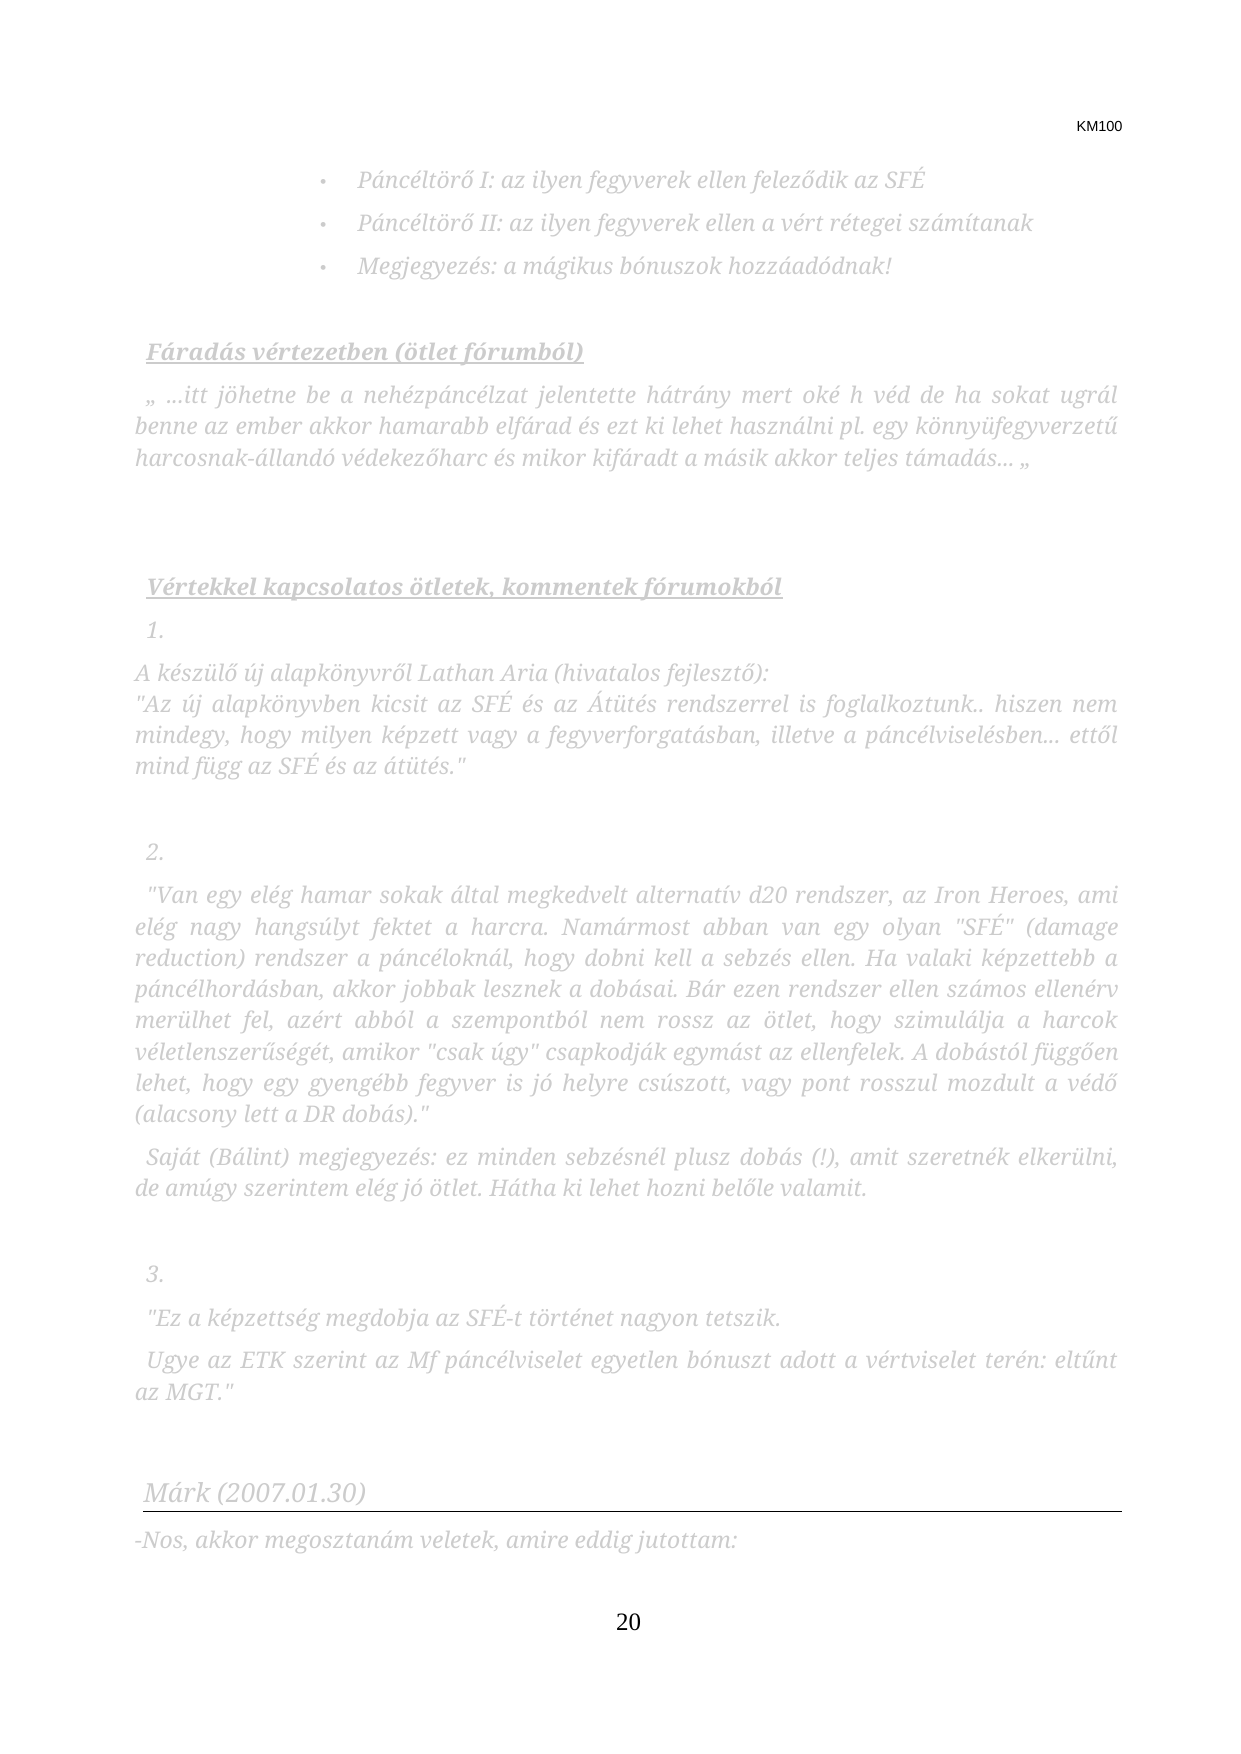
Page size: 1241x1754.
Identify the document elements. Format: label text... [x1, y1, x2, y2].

text "Van egy elég hamar sokak által megkedvelt alternatív d20 rendszer, az Iron Heroes, ami elég nagy hangsúlyt fektet a harcra. Namármost abban van egy olyan "SFÉ" (damage reduction) rendszer a páncéloknál, hogy dobni kell a sebzés ellen. Ha valaki képzettebb a páncélhordásban, akkor jobbak lesznek a dobásai. Bár ezen rendszer ellen számos ellenérv merülhet fel, azért abból a szempontból nem rossz az ötlet, hogy szimulálja a harcok véletlenszerűségét, amikor "csak úgy" csapkodják egymást az ellenfelek. A dobástól függően lehet, hogy egy gyengébb fegyver is jó helyre csúszott, vagy pont rosszul mozdult a védő (alacsony lett a DR dobás)." [134, 879, 1122, 1129]
text A készülő új alapkönyvről Lathan Aria (hivatalos fejlesztő): "Az új alapkönyvben kicsit az SFÉ és az Átütés rendszerrel is foglalkoztunk.. hiszen nem mindegy, hogy milyen képzett vagy a fegyverforgatásban, illetve a páncélviselésben... ettől mind függ az SFÉ és az átütés." [134, 657, 1122, 782]
text Ugye az ETK szerint az Mf páncélviselet egyetlen bónuszt adott a vértviselet terén: eltűnt az MGT." [134, 1344, 1122, 1407]
text „ ...itt jöhetne be a nehézpáncélzat jelentette hátrány mert oké h véd de ha sokat ugrál benne az ember akkor hamarabb elfárad és ezt ki lehet használni pl. egy könnyüfegyverzetű harcosnak-állandó védekezőharc és mikor kifáradt a másik akkor teljes támadás... „ [134, 379, 1122, 473]
text "Ez a képzettség megdobja az SFÉ-t történet nagyon tetszik. [134, 1301, 1122, 1333]
text Vértekkel kapcsolatos ötletek, kommentek fórumokból [134, 571, 1122, 602]
text -Nos, akkor megosztanám veletek, amire eddig jutottam: [134, 1524, 1122, 1555]
text 2. [134, 836, 1122, 868]
text 3. [134, 1258, 1122, 1290]
list Megjegyezés: a mágikus bónuszok hozzáadódnak! [320, 250, 1122, 281]
list Páncéltörő II: az ilyen fegyverek ellen a vért rétegei számítanak [320, 207, 1122, 238]
text Saját (Bálint) megjegyezés: ez minden sebzésnél plusz dobás (!), amit szeretnék elkerülni, de amúgy szerintem elég jó ötlet. Hátha ki lehet hozni belőle valamit. [134, 1141, 1122, 1204]
list Páncéltörő I: az ilyen fegyverek ellen feleződik az SFÉ [320, 164, 1122, 195]
text Fáradás vértezetben (ötlet fórumból) [134, 336, 1122, 367]
text 1. [134, 613, 1122, 645]
subtitle Márk (2007.01.30) [143, 1475, 1122, 1511]
